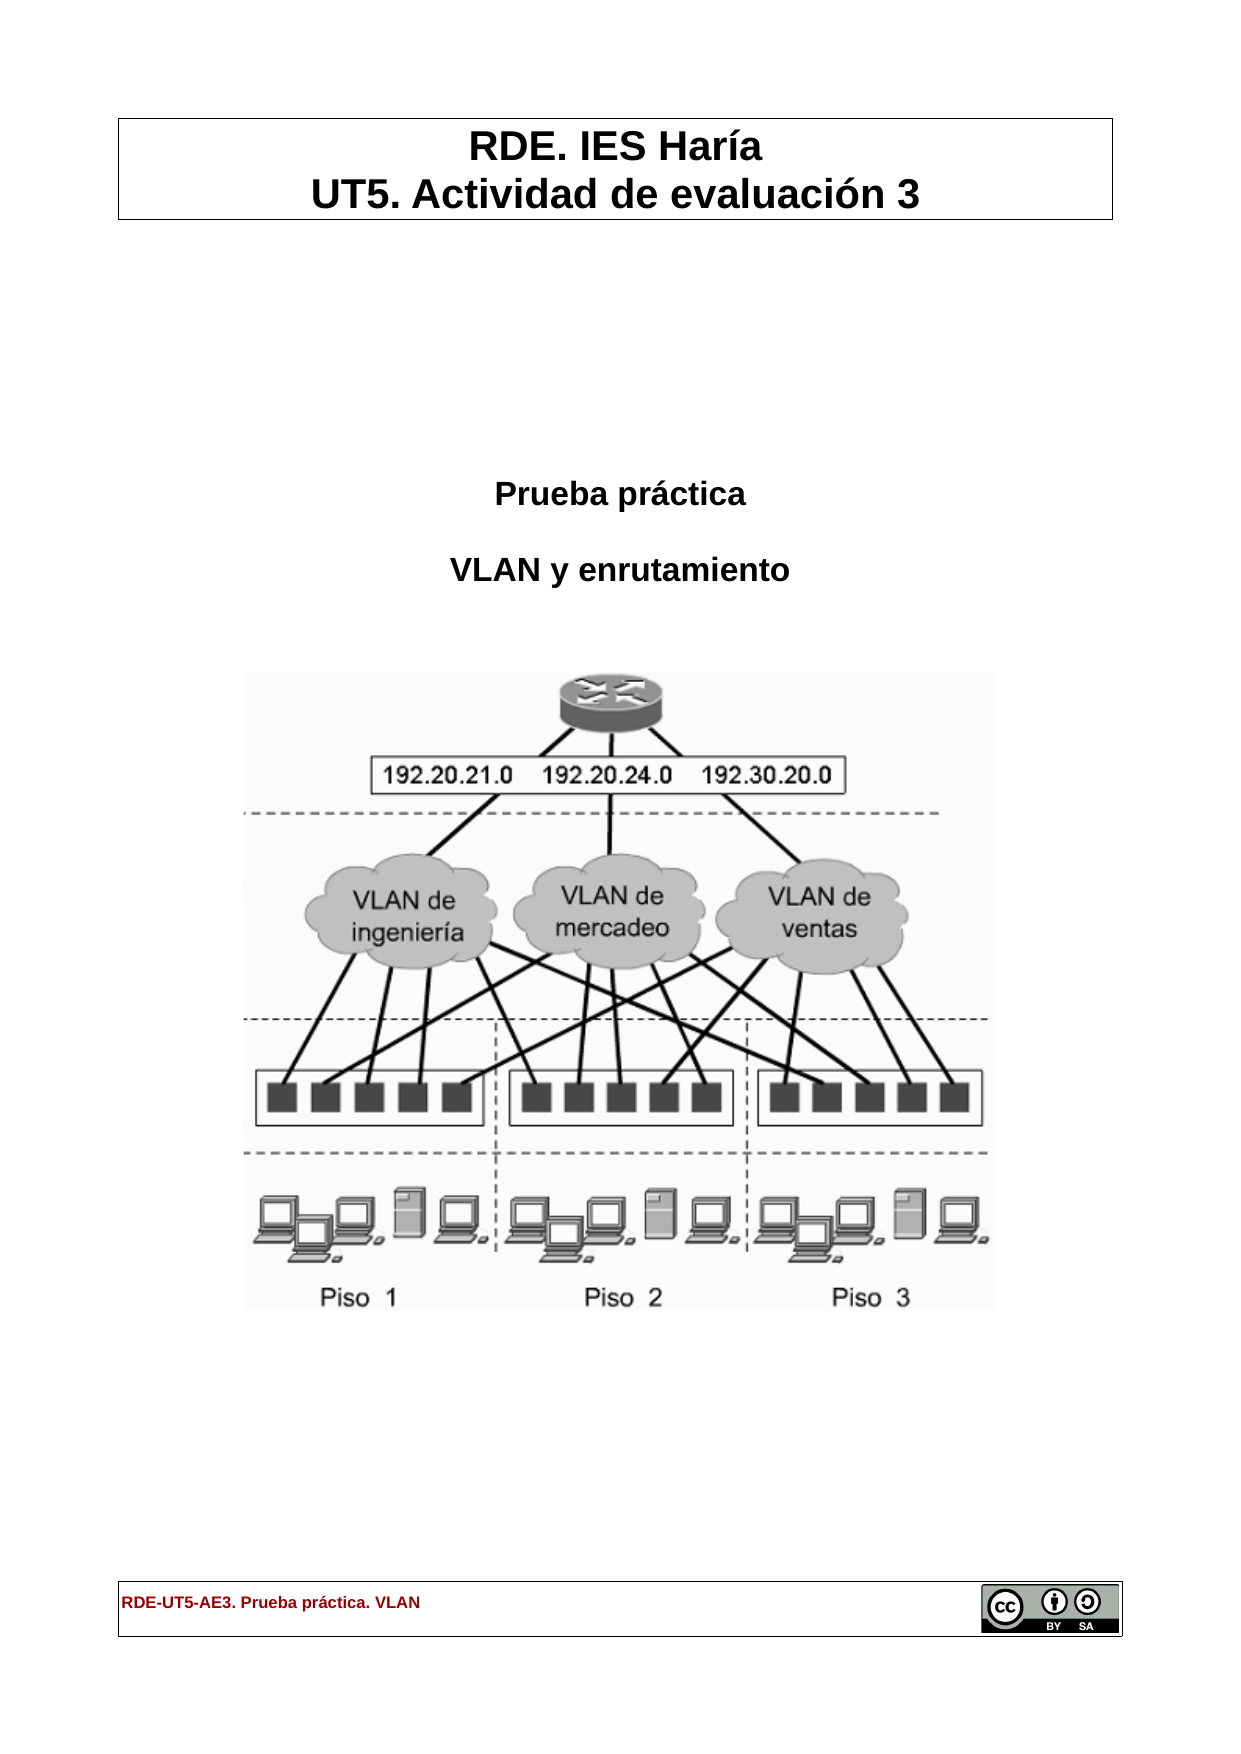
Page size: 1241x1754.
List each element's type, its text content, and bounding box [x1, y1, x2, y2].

subtitle Prueba práctica [118, 474, 1122, 512]
subtitle VLAN y enrutamiento [118, 550, 1122, 588]
text RDE. IES Haría [119, 119, 1112, 166]
text UT5. Actividad de evaluación 3 [119, 166, 1112, 219]
picture [981, 1584, 1119, 1633]
picture [243, 672, 997, 1310]
